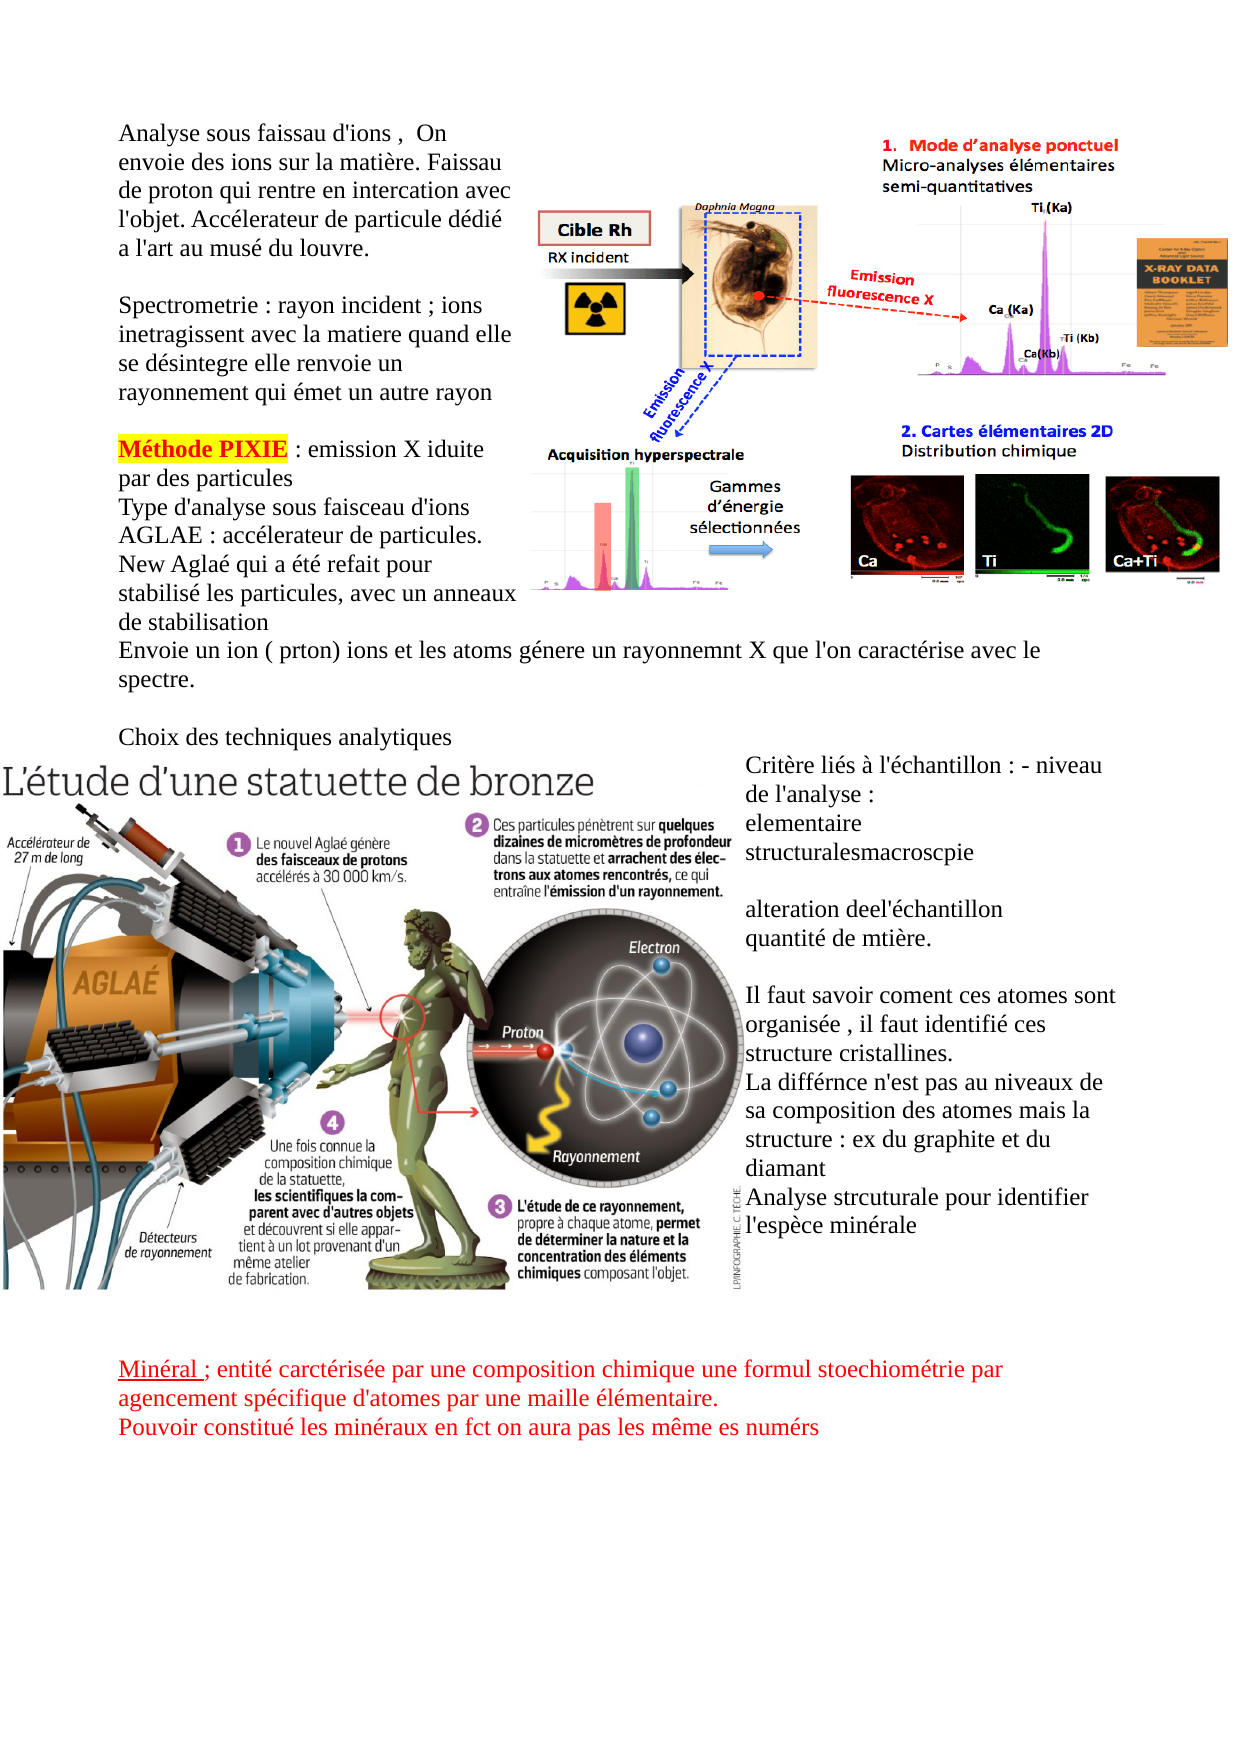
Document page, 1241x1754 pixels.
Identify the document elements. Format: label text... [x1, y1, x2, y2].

text Pouvoir constitué les minéraux en fct on aura pas les même es numérs [118, 1412, 1122, 1441]
text structuralesmacroscpie [746, 837, 1122, 866]
text Analyse strcuturale pour identifier l'espèce minérale [746, 1182, 1122, 1239]
text Minéral ; entité carctérisée par une composition chimique une formul stoechiométrie par agencement spécifique d'atomes par une maille élémentaire. [118, 1354, 1122, 1412]
text Envoie un ion ( prton) ions et les atoms génere un rayonnemnt X que l'on caractérise avec le spectre. [118, 636, 1122, 693]
text Type d'analyse sous faisceau d'ions [118, 492, 517, 521]
text Choix des techniques analytiques [118, 722, 1122, 751]
text elementaire [746, 808, 1122, 837]
text Analyse sous faissau d'ions , On envoie des ions sur la matière. Faissau de proton qui rentre en intercation avec l'objet. Accélerateur de particule dédié a l'art au musé du louvre. [118, 118, 1122, 262]
text Critère liés à l'échantillon : - niveau de l'analyse : [118, 751, 1122, 808]
text La différnce n'est pas au niveaux de sa composition des atomes mais la structure : ex du graphite et du diamant [746, 1067, 1122, 1182]
text Spectrometrie : rayon incident ; ions inetragissent avec la matiere quand elle se désintegre elle renvoie un rayonnement qui émet un autre rayon [118, 291, 517, 406]
picture [0, 760, 746, 1298]
text Méthode PIXIE : emission X iduite par des particules [118, 434, 517, 492]
text quantité de mtière. [746, 923, 1122, 952]
picture [517, 119, 1240, 597]
text alteration deel'échantillon [746, 894, 1122, 923]
text Il faut savoir coment ces atomes sont organisée , il faut identifié ces structure cristallines. [746, 981, 1122, 1067]
text AGLAE : accélerateur de particules. New Aglaé qui a été refait pour stabilisé les particules, avec un anneaux de stabilisation [118, 521, 1122, 636]
